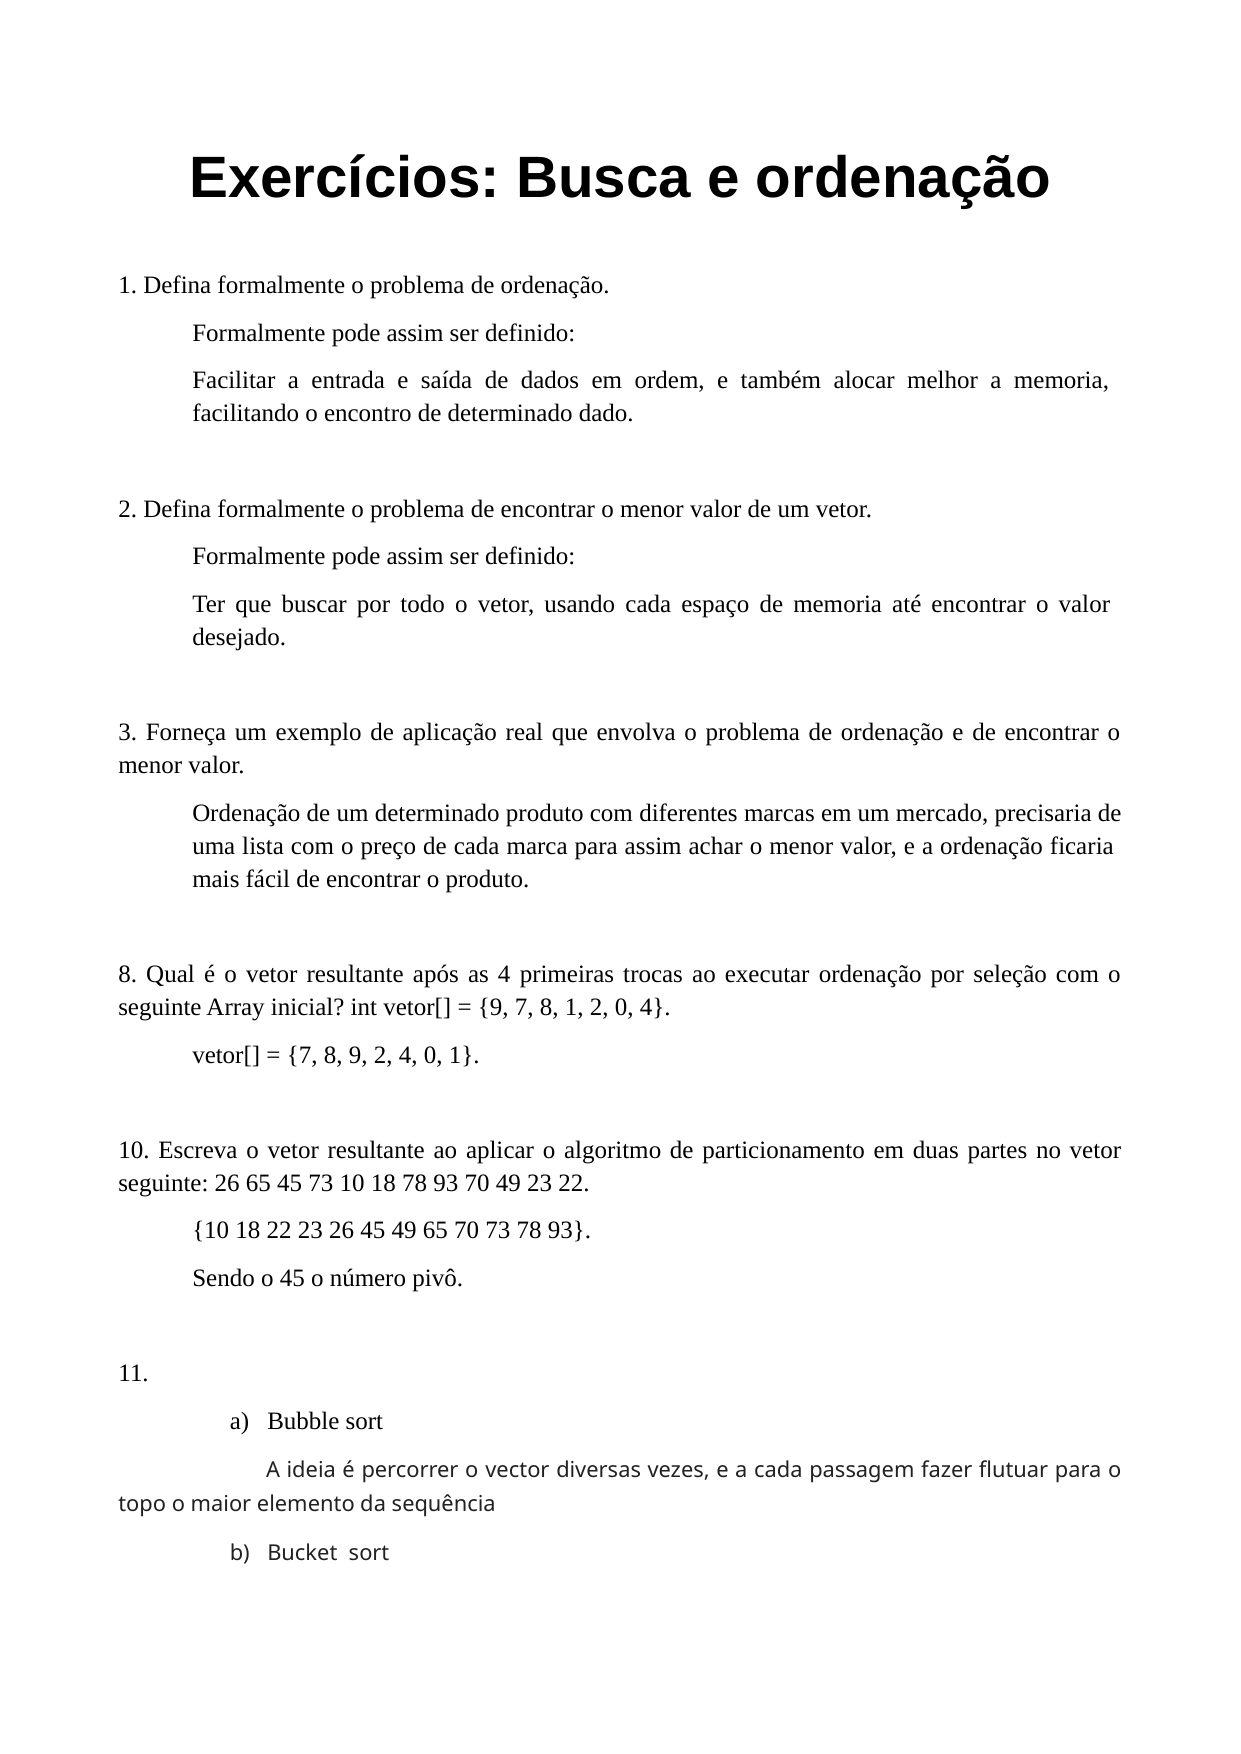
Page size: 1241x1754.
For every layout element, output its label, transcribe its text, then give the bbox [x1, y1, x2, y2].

list Bucket sort [229, 1536, 1122, 1566]
text Formalmente pode assim ser definido: [118, 541, 1122, 570]
text vetor[] = {7, 8, 9, 2, 4, 0, 1}. [118, 1040, 1122, 1068]
text Sendo o 45 o número pivô. [118, 1263, 1122, 1292]
title Exercícios: Busca e ordenação [118, 143, 1122, 210]
text Ordenação de um determinado produto com diferentes marcas em um mercado, precisaria de uma lista com o preço de cada marca para assim achar o menor valor, e a ordenação ficaria mais fácil de encontrar o produto. [118, 798, 1122, 893]
text 11. [118, 1358, 1122, 1387]
text 2. Defina formalmente o problema de encontrar o menor valor de um vetor. [118, 494, 1122, 522]
text 3. Forneça um exemplo de aplicação real que envolva o problema de ordenação e de encontrar o menor valor. [118, 717, 1122, 779]
text Formalmente pode assim ser definido: [118, 318, 1122, 347]
text Facilitar a entrada e saída de dados em ordem, e também alocar melhor a memoria, facilitando o encontro de determinado dado. [118, 366, 1122, 427]
text {10 18 22 23 26 45 49 65 70 73 78 93}. [118, 1216, 1122, 1244]
text Ter que buscar por todo o vetor, usando cada espaço de memoria até encontrar o valor desejado. [118, 589, 1122, 651]
text 10. Escreva o vetor resultante ao aplicar o algoritmo de particionamento em duas partes no vetor seguinte: 26 65 45 73 10 18 78 93 70 49 23 22. [118, 1135, 1122, 1197]
text 1. Defina formalmente o problema de ordenação. [118, 270, 1122, 299]
text A ideia é percorrer o vector diversas vezes, e a cada passagem fazer flutuar para o topo o maior elemento da sequência [118, 1453, 1122, 1517]
text 8. Qual é o vetor resultante após as 4 primeiras trocas ao executar ordenação por seleção com o seguinte Array inicial? int vetor[] = {9, 7, 8, 1, 2, 0, 4}. [118, 959, 1122, 1021]
list Bubble sort [229, 1406, 1122, 1435]
